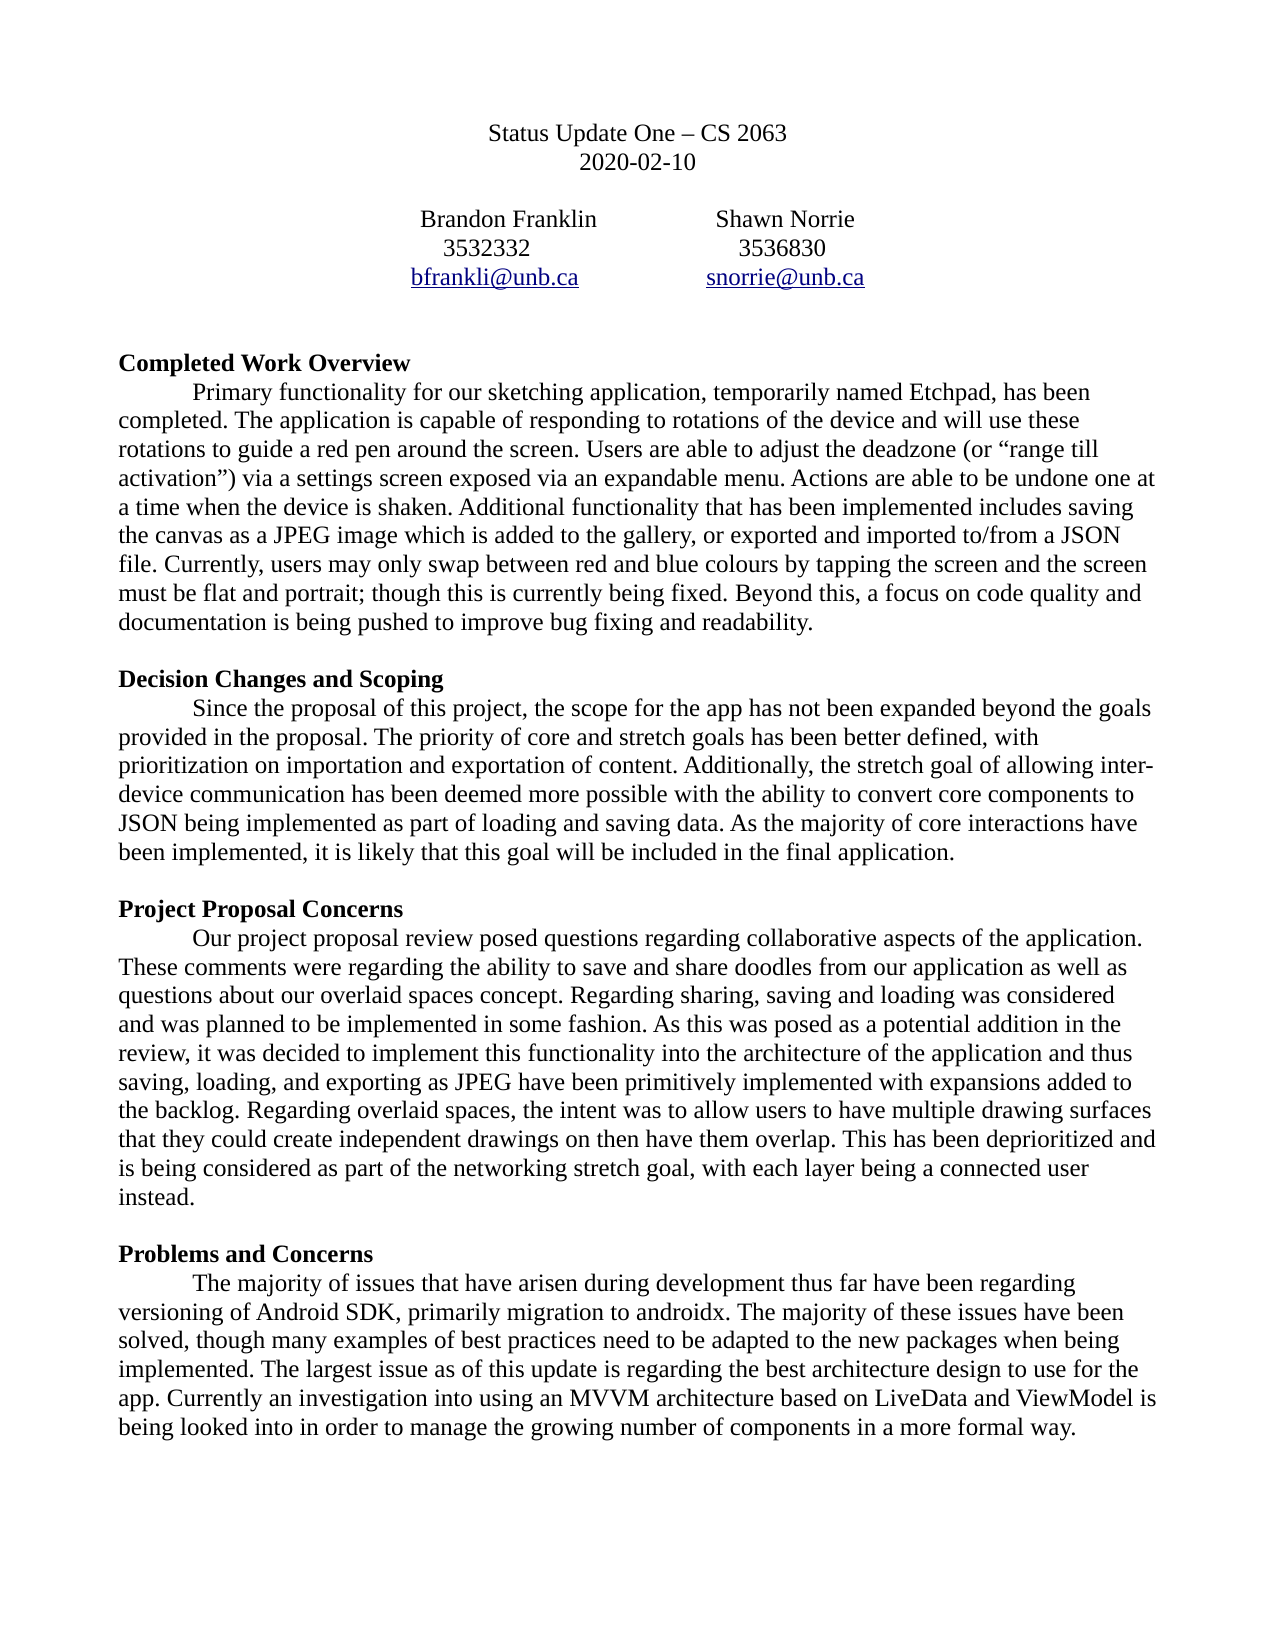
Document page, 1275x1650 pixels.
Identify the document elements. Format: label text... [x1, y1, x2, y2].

text Since the proposal of this project, the scope for the app has not been expanded beyond the goals provided in the proposal. The priority of core and stretch goals has been better defined, with prioritization on importation and exportation of content. Additionally, the stretch goal of allowing inter-device communication has been deemed more possible with the ability to convert core components to JSON being implemented as part of loading and saving data. As the majority of core interactions have been implemented, it is likely that this goal will be included in the final application. [118, 693, 1157, 866]
text 3532332 3536830 [118, 233, 1157, 262]
text Problems and Concerns [118, 1239, 1157, 1268]
text Decision Changes and Scoping [118, 664, 1157, 693]
text Status Update One – CS 2063 [118, 118, 1157, 147]
text Primary functionality for our sketching application, temporarily named Etchpad, has been completed. The application is capable of responding to rotations of the device and will use these rotations to guide a red pen around the screen. Users are able to adjust the deadzone (or “range till activation”) via a settings screen exposed via an expandable menu. Actions are able to be undone one at a time when the device is shaken. Additional functionality that has been implemented includes saving the canvas as a JPEG image which is added to the gallery, or exported and imported to/from a JSON file. Currently, users may only swap between red and blue colours by tapping the screen and the screen must be flat and portrait; though this is currently being fixed. Beyond this, a focus on code quality and documentation is being pushed to improve bug fixing and readability. [118, 377, 1157, 636]
text The majority of issues that have arisen during development thus far have been regarding versioning of Android SDK, primarily migration to androidx. The majority of these issues have been solved, though many examples of best practices need to be adapted to the new packages when being implemented. The largest issue as of this update is regarding the best architecture design to use for the app. Currently an investigation into using an MVVM architecture based on LiveData and ViewModel is being looked into in order to manage the growing number of components in a more formal way. [118, 1268, 1157, 1441]
text Brandon Franklin Shawn Norrie [118, 204, 1157, 233]
text Project Proposal Concerns [118, 894, 1157, 923]
text bfrankli@unb.ca snorrie@unb.ca [118, 262, 1157, 291]
text Completed Work Overview [118, 348, 1157, 377]
text 2020-02-10 [118, 147, 1157, 176]
text Our project proposal review posed questions regarding collaborative aspects of the application. These comments were regarding the ability to save and share doodles from our application as well as questions about our overlaid spaces concept. Regarding sharing, saving and loading was considered and was planned to be implemented in some fashion. As this was posed as a potential addition in the review, it was decided to implement this functionality into the architecture of the application and thus saving, loading, and exporting as JPEG have been primitively implemented with expansions added to the backlog. Regarding overlaid spaces, the intent was to allow users to have multiple drawing surfaces that they could create independent drawings on then have them overlap. This has been deprioritized and is being considered as part of the networking stretch goal, with each layer being a connected user instead. [118, 923, 1157, 1211]
